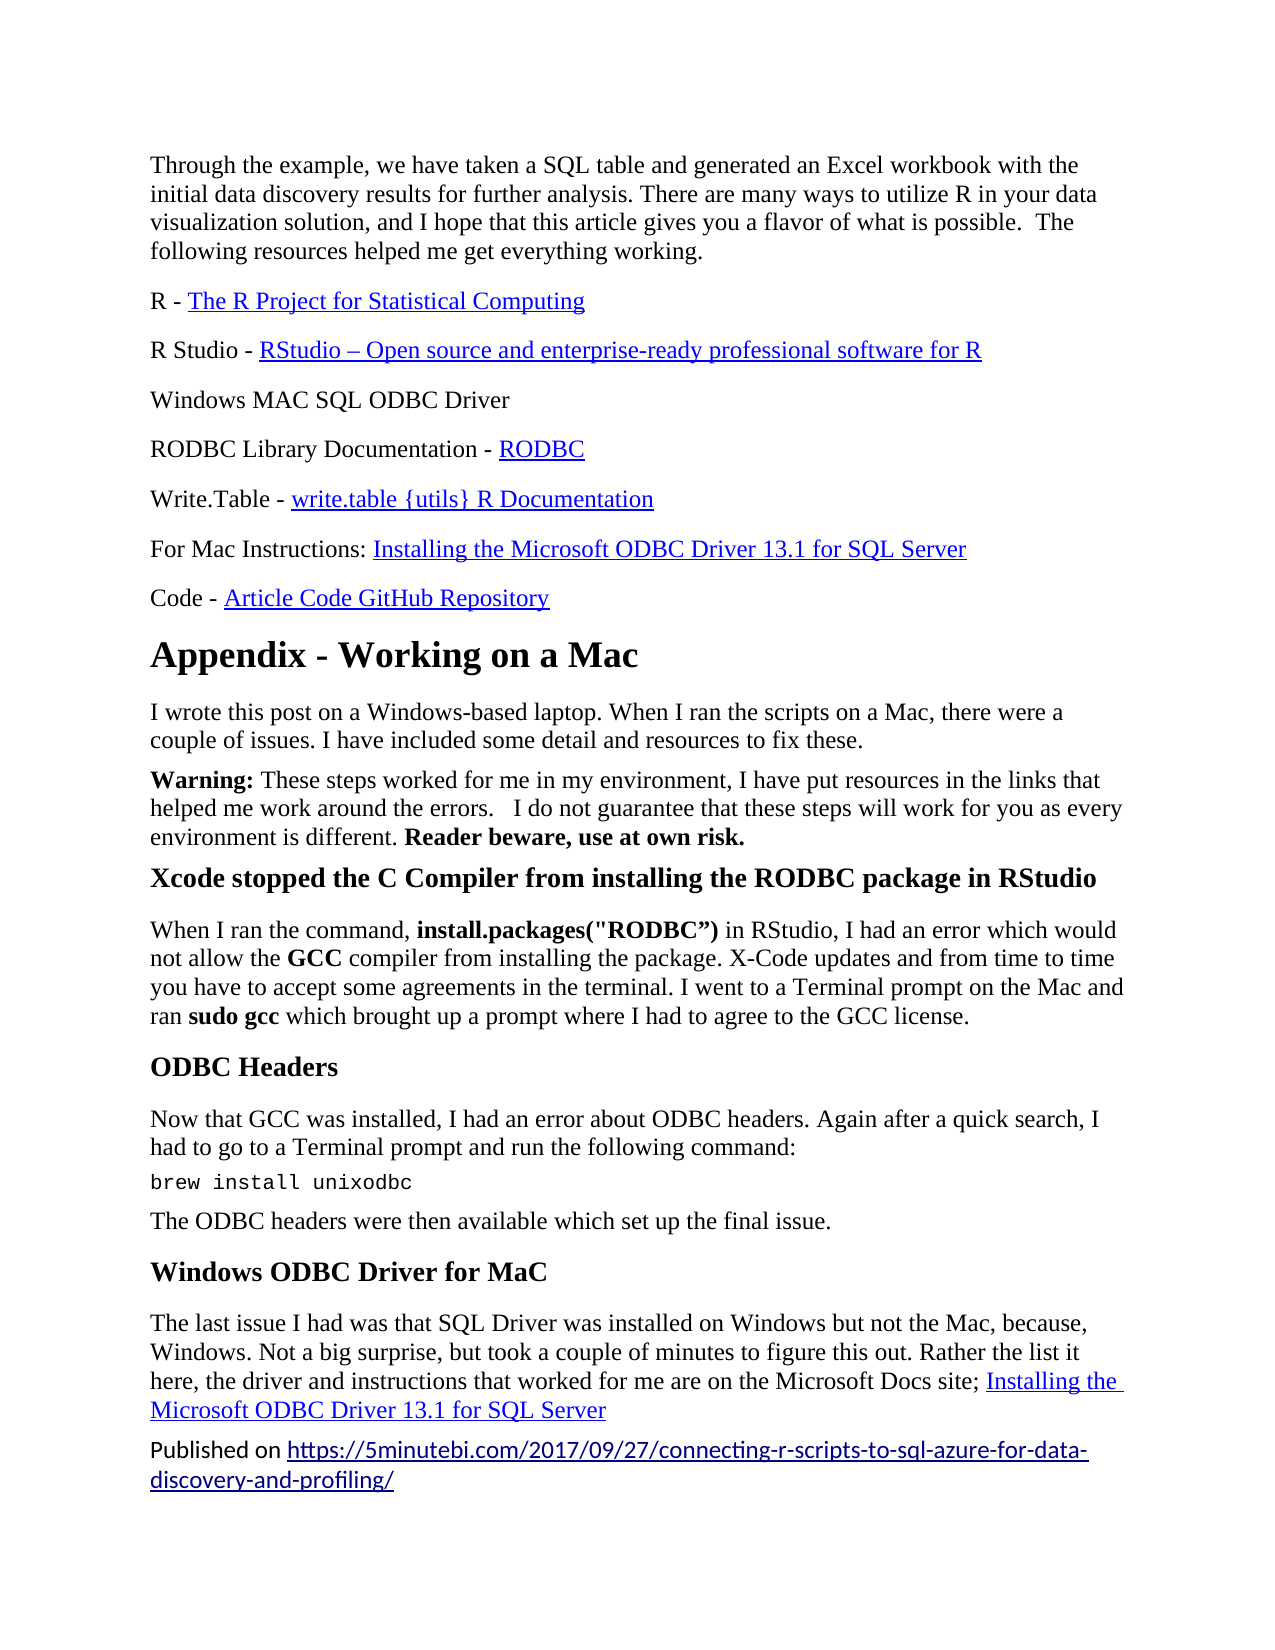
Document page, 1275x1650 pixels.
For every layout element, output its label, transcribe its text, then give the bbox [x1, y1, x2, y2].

text Code - Article Code GitHub Repository [150, 583, 1125, 612]
text Published on https://5minutebi.com/2017/09/27/connecting-r-scripts-to-sql-azure-for-data-discovery-and-profiling/ [150, 1434, 1125, 1495]
subtitle ODBC Headers [150, 1051, 1125, 1083]
subtitle Windows ODBC Driver for MaC [150, 1255, 1125, 1288]
text I wrote this post on a Windows-based laptop. When I ran the scripts on a Mac, there were a couple of issues. I have included some detail and resources to fix these. [150, 697, 1125, 754]
text R - The R Project for Statistical Computing [150, 286, 1125, 314]
text Write.Table - write.table {utils} R Documentation [150, 484, 1125, 513]
subtitle Xcode stopped the C Compiler from installing the RODBC package in RStudio [150, 861, 1125, 894]
text The last issue I had was that SQL Driver was installed on Windows but not the Mac, because, Windows. Not a big surprise, but took a couple of minutes to figure this out. Rather the list it here, the driver and instructions that worked for me are on the Microsoft Docs site; Installing the Microsoft ODBC Driver 13.1 for SQL Server [150, 1308, 1125, 1423]
subtitle Appendix - Working on a Mac [150, 633, 1125, 676]
text RODBC Library Documentation - RODBC [150, 434, 1125, 463]
text Now that GCC was installed, I had an error about ODBC headers. Again after a quick search, I had to go to a Terminal prompt and run the following command: [150, 1104, 1125, 1161]
text When I ran the command, install.packages("RODBC”) in RStudio, I had an error which would not allow the GCC compiler from installing the package. X-Code updates and from time to time you have to accept some agreements in the terminal. I went to a Terminal prompt on the Mac and ran sudo gcc which brought up a prompt where I had to agree to the GCC license. [150, 915, 1125, 1030]
text Warning: These steps worked for me in my environment, I have put resources in the links that helped me work around the errors. I do not guarantee that these steps will work for you as every environment is different. Reader beware, use at own risk. [150, 765, 1125, 851]
text For Mac Instructions: Installing the Microsoft ODBC Driver 13.1 for SQL Server [150, 534, 1125, 562]
text The ODBC headers were then available which set up the final issue. [150, 1206, 1125, 1234]
text R Studio - RStudio – Open source and enterprise-ready professional software for R [150, 335, 1125, 364]
text Through the example, we have taken a SQL table and generated an Excel workbook with the initial data discovery results for further analysis. There are many ways to utilize R in your data visualization solution, and I hope that this article gives you a flavor of what is possible. The following resources helped me get everything working. [150, 150, 1125, 265]
text brew install unixodbc [150, 1172, 1125, 1195]
text Windows MAC SQL ODBC Driver [150, 385, 1125, 414]
